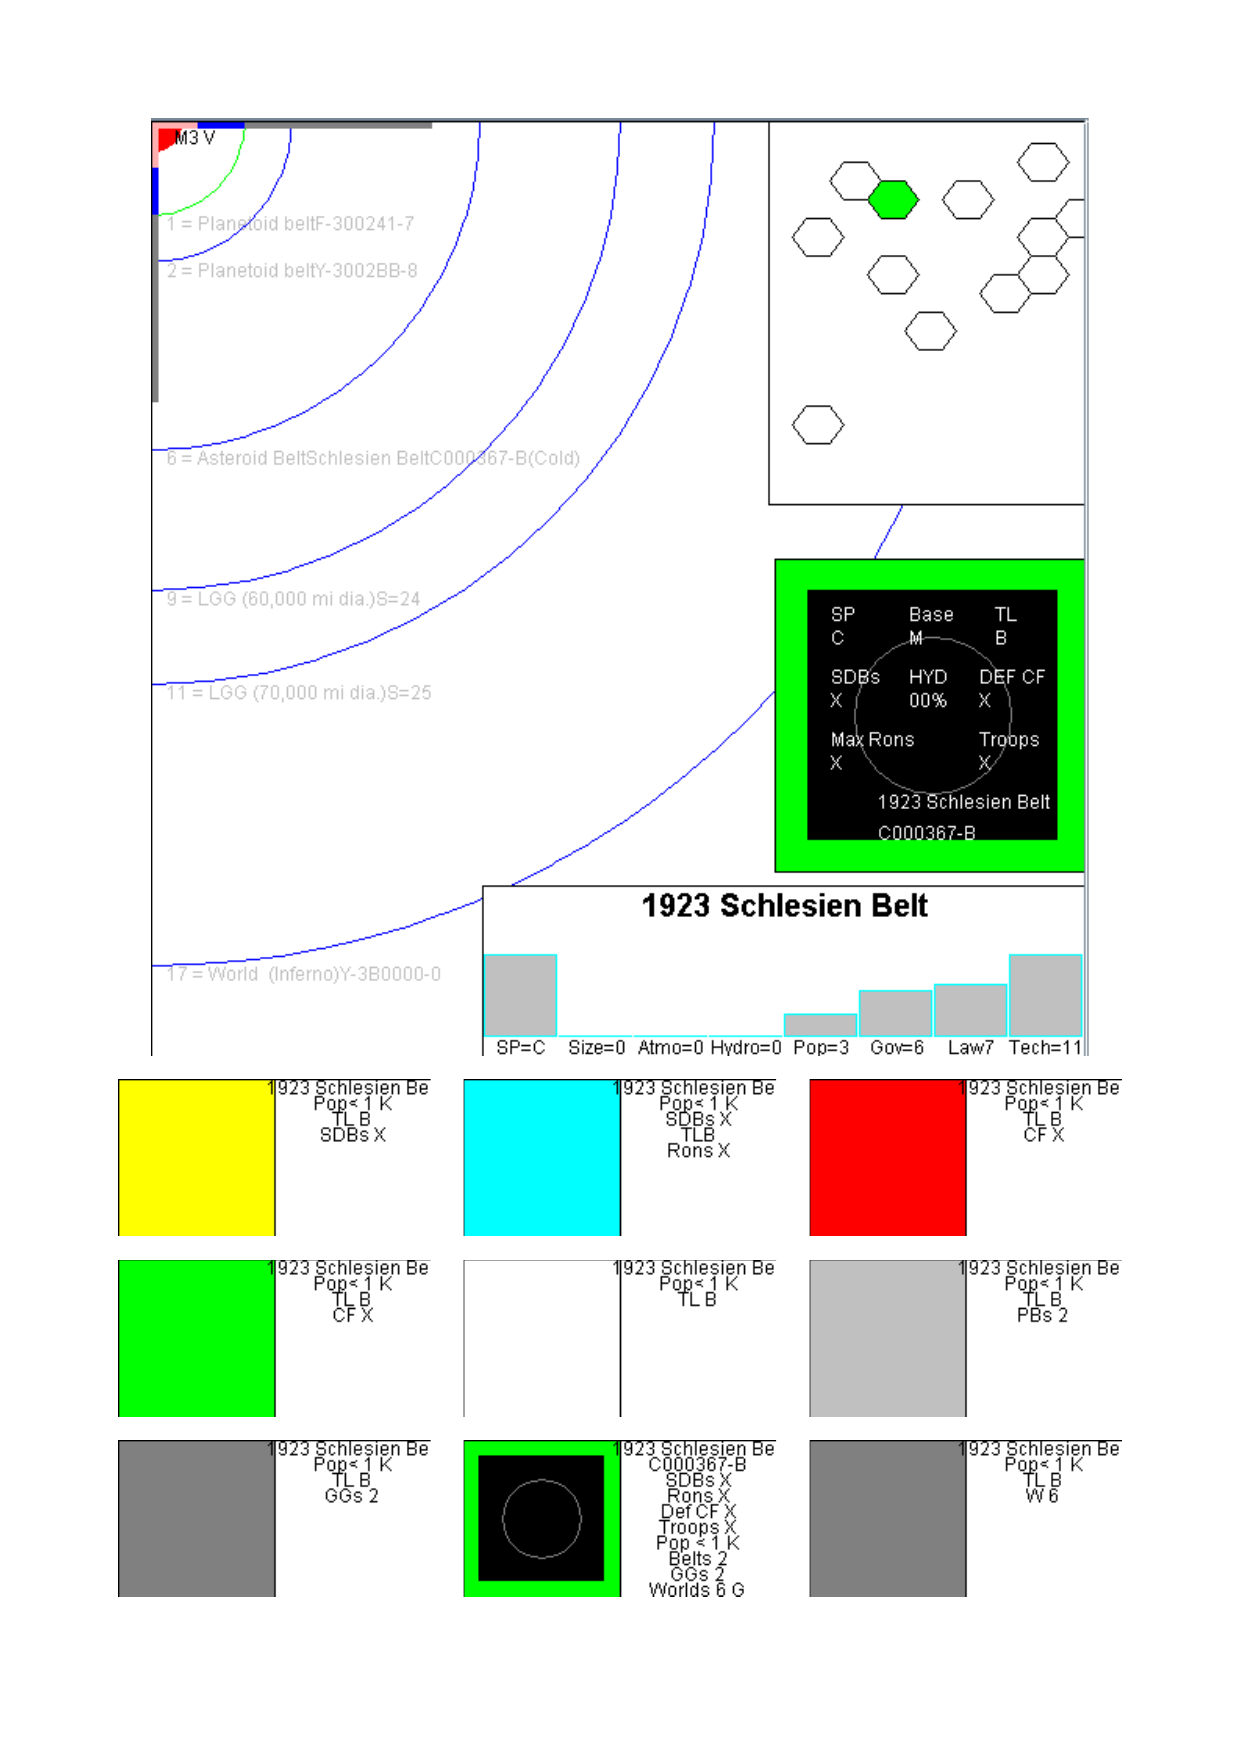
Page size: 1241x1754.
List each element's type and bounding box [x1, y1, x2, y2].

picture [463, 1079, 777, 1236]
picture [151, 118, 1089, 1056]
picture [118, 1440, 431, 1597]
picture [118, 1260, 431, 1417]
picture [809, 1440, 1122, 1597]
picture [463, 1260, 777, 1417]
picture [809, 1260, 1122, 1417]
picture [118, 1079, 431, 1236]
picture [463, 1440, 777, 1597]
picture [809, 1079, 1122, 1236]
